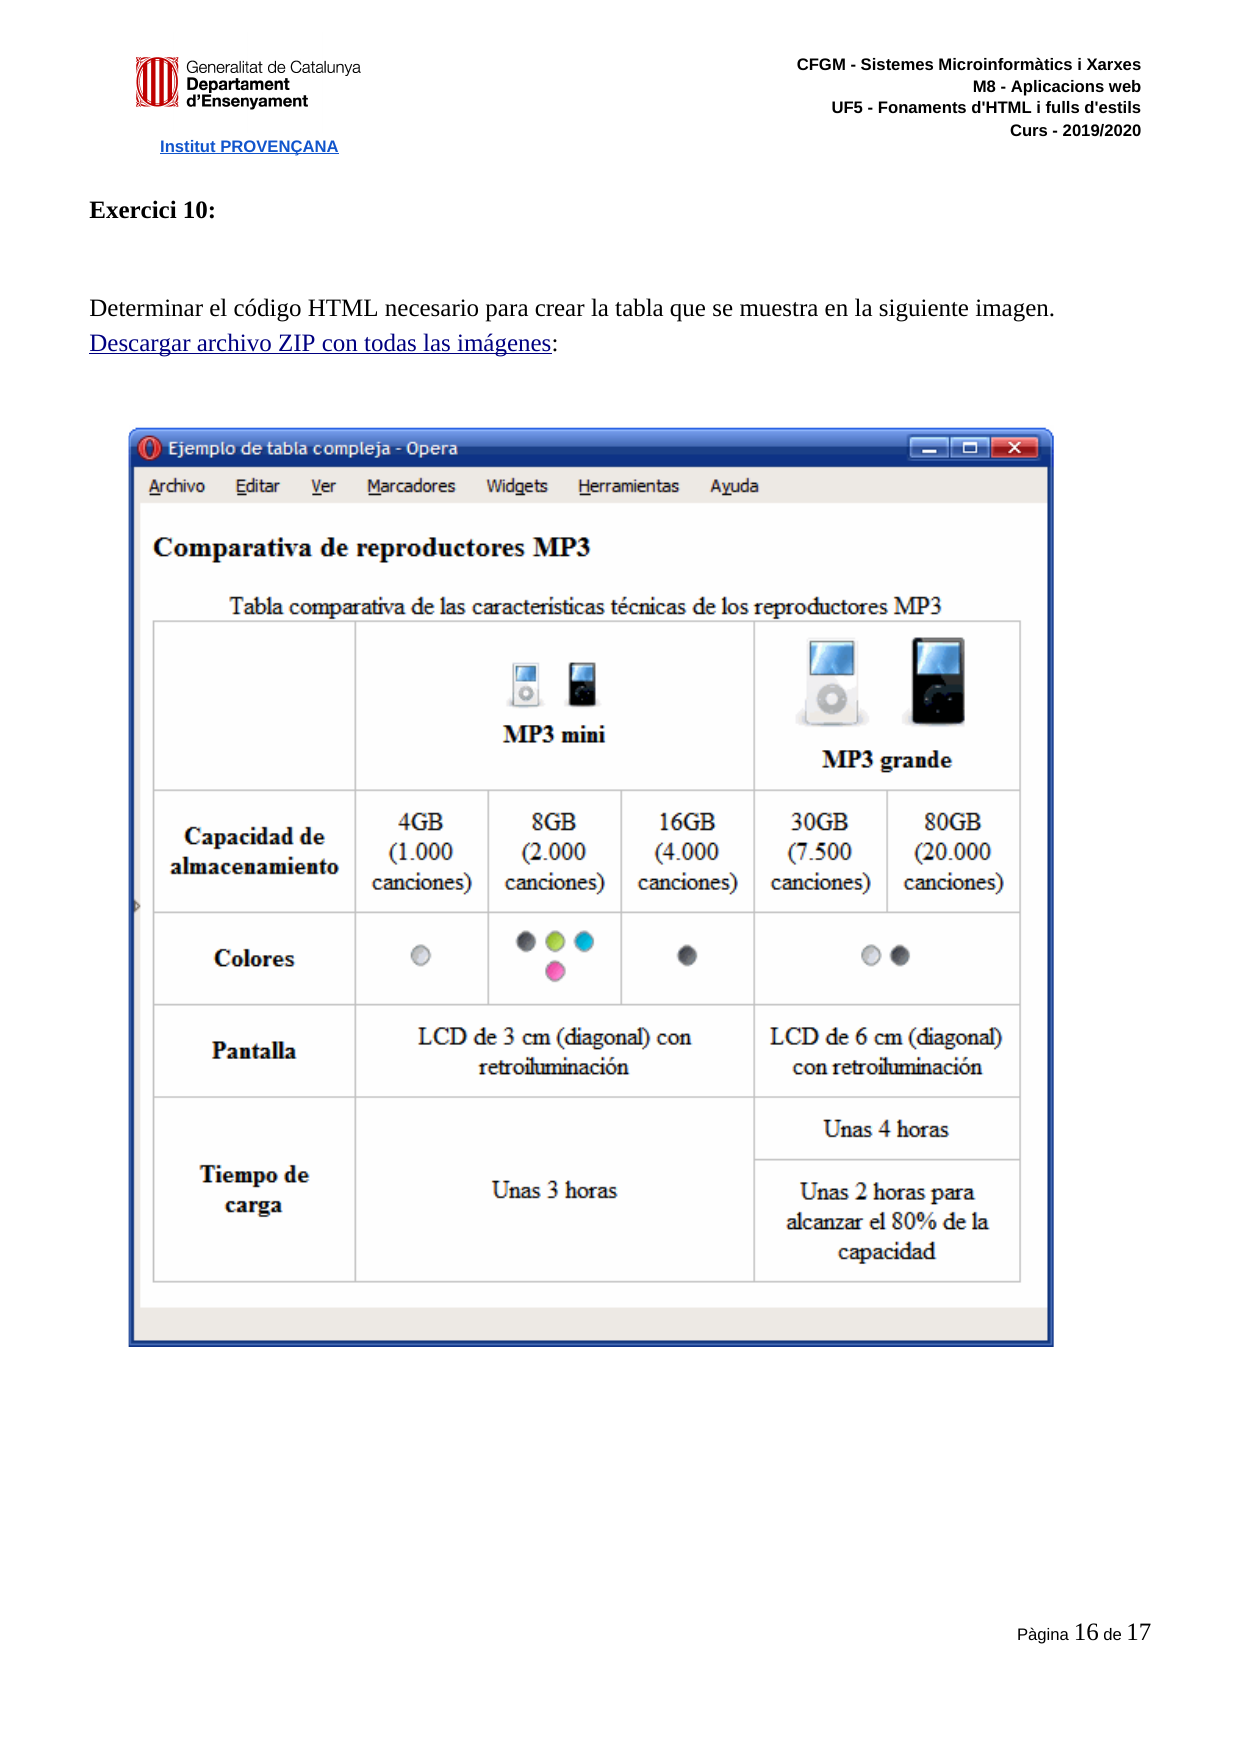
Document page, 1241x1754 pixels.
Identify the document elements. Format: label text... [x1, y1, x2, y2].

text Determinar el código HTML necesario para crear la tabla que se muestra en la siguiente imagen. Descargar archivo ZIP con todas las imágenes: [89, 293, 1151, 356]
picture [128, 425, 1054, 1347]
text Exercici 10: [89, 195, 1151, 224]
picture [99, 32, 397, 133]
